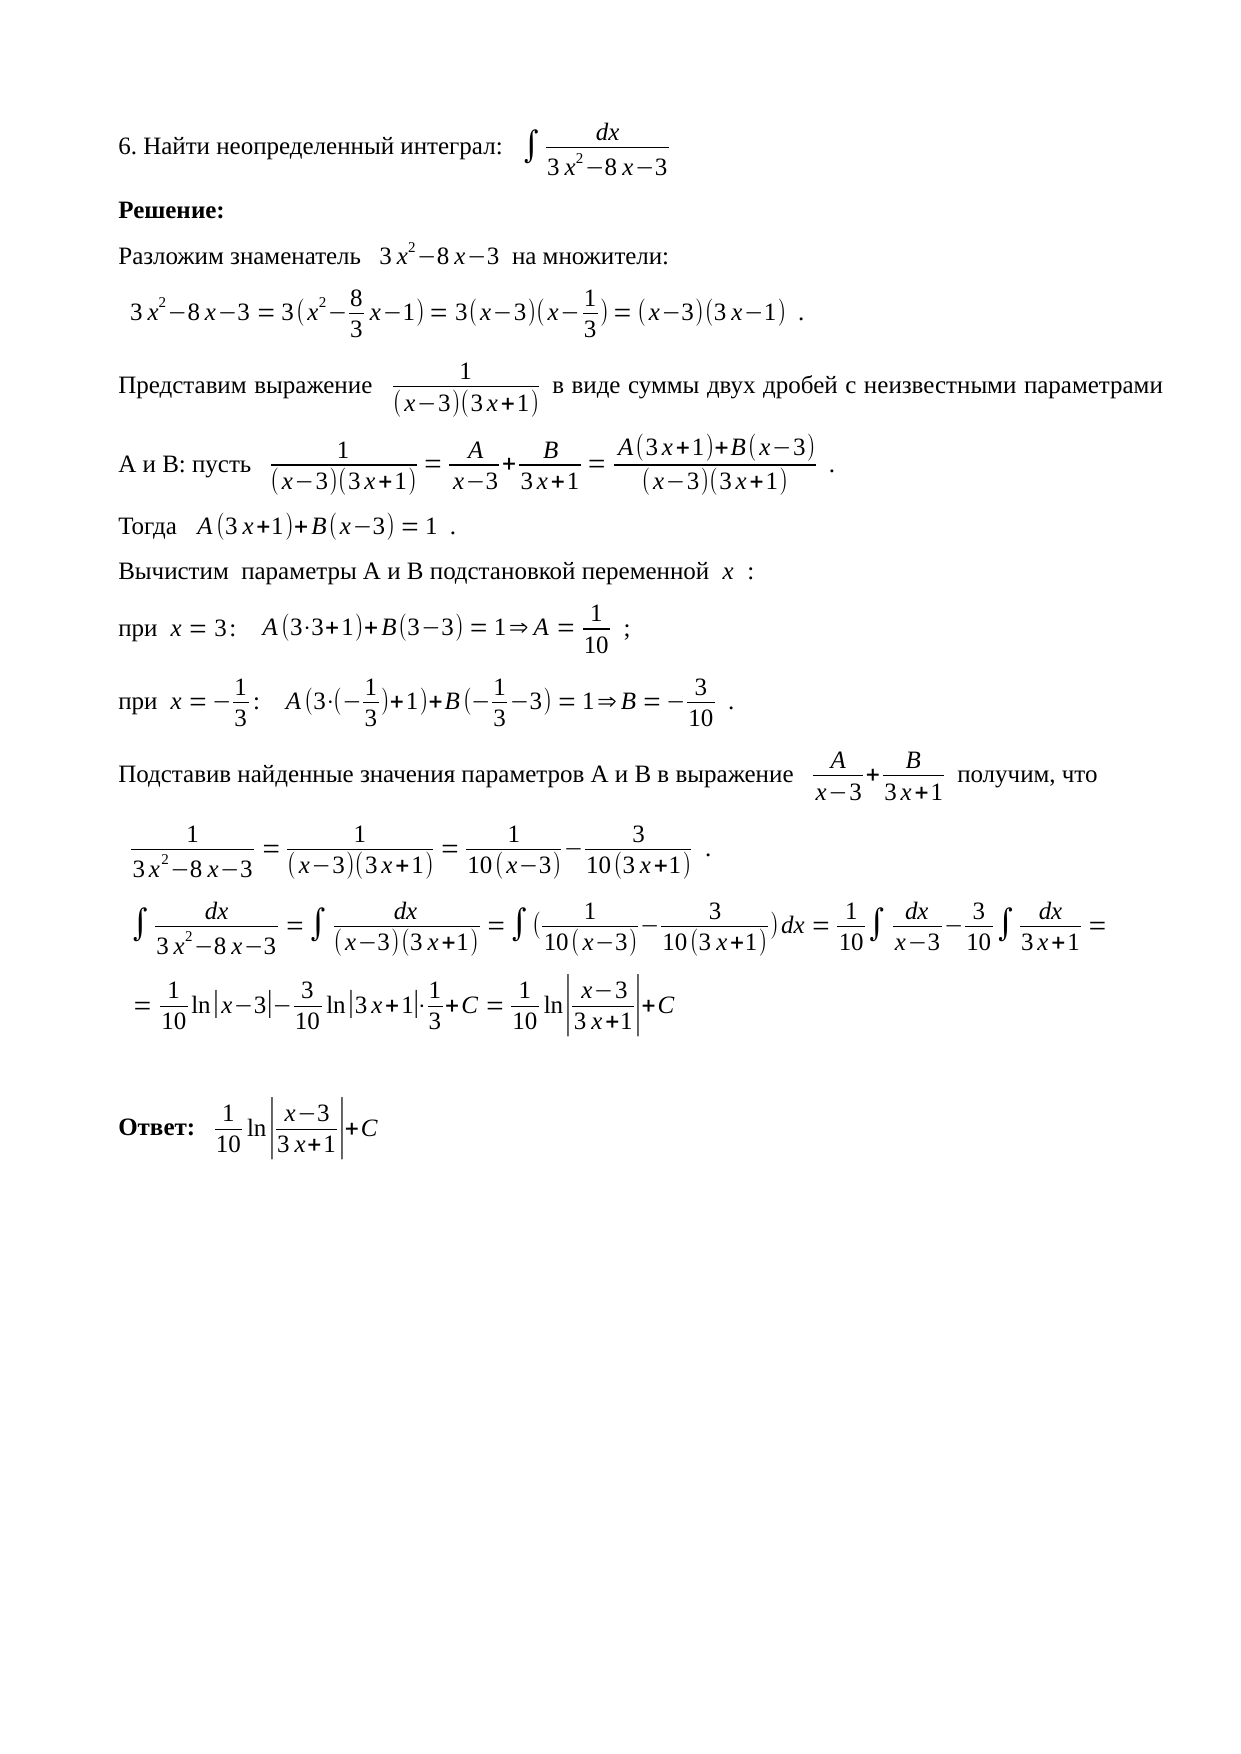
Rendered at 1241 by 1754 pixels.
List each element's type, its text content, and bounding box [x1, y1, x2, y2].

text при; [118, 599, 1163, 658]
text . [118, 284, 1163, 343]
text Тогда . [118, 511, 1163, 542]
text Ответ: [118, 1096, 1163, 1161]
text Подставив найденные значения параметров А и В в выражение получим, что [118, 746, 1163, 805]
text Разложим знаменатель на множители: [118, 238, 1163, 269]
text Решение: [118, 195, 1163, 224]
text . [118, 820, 1163, 882]
text при. [118, 673, 1163, 732]
text 6. Найти неопределенный интеграл: [118, 118, 1163, 181]
text Представим выражение в виде суммы двух дробей с неизвестными параметрами А и В: пусть . [118, 357, 1163, 497]
text Вычистим параметры А и В подстановкой переменной: [118, 556, 1163, 585]
